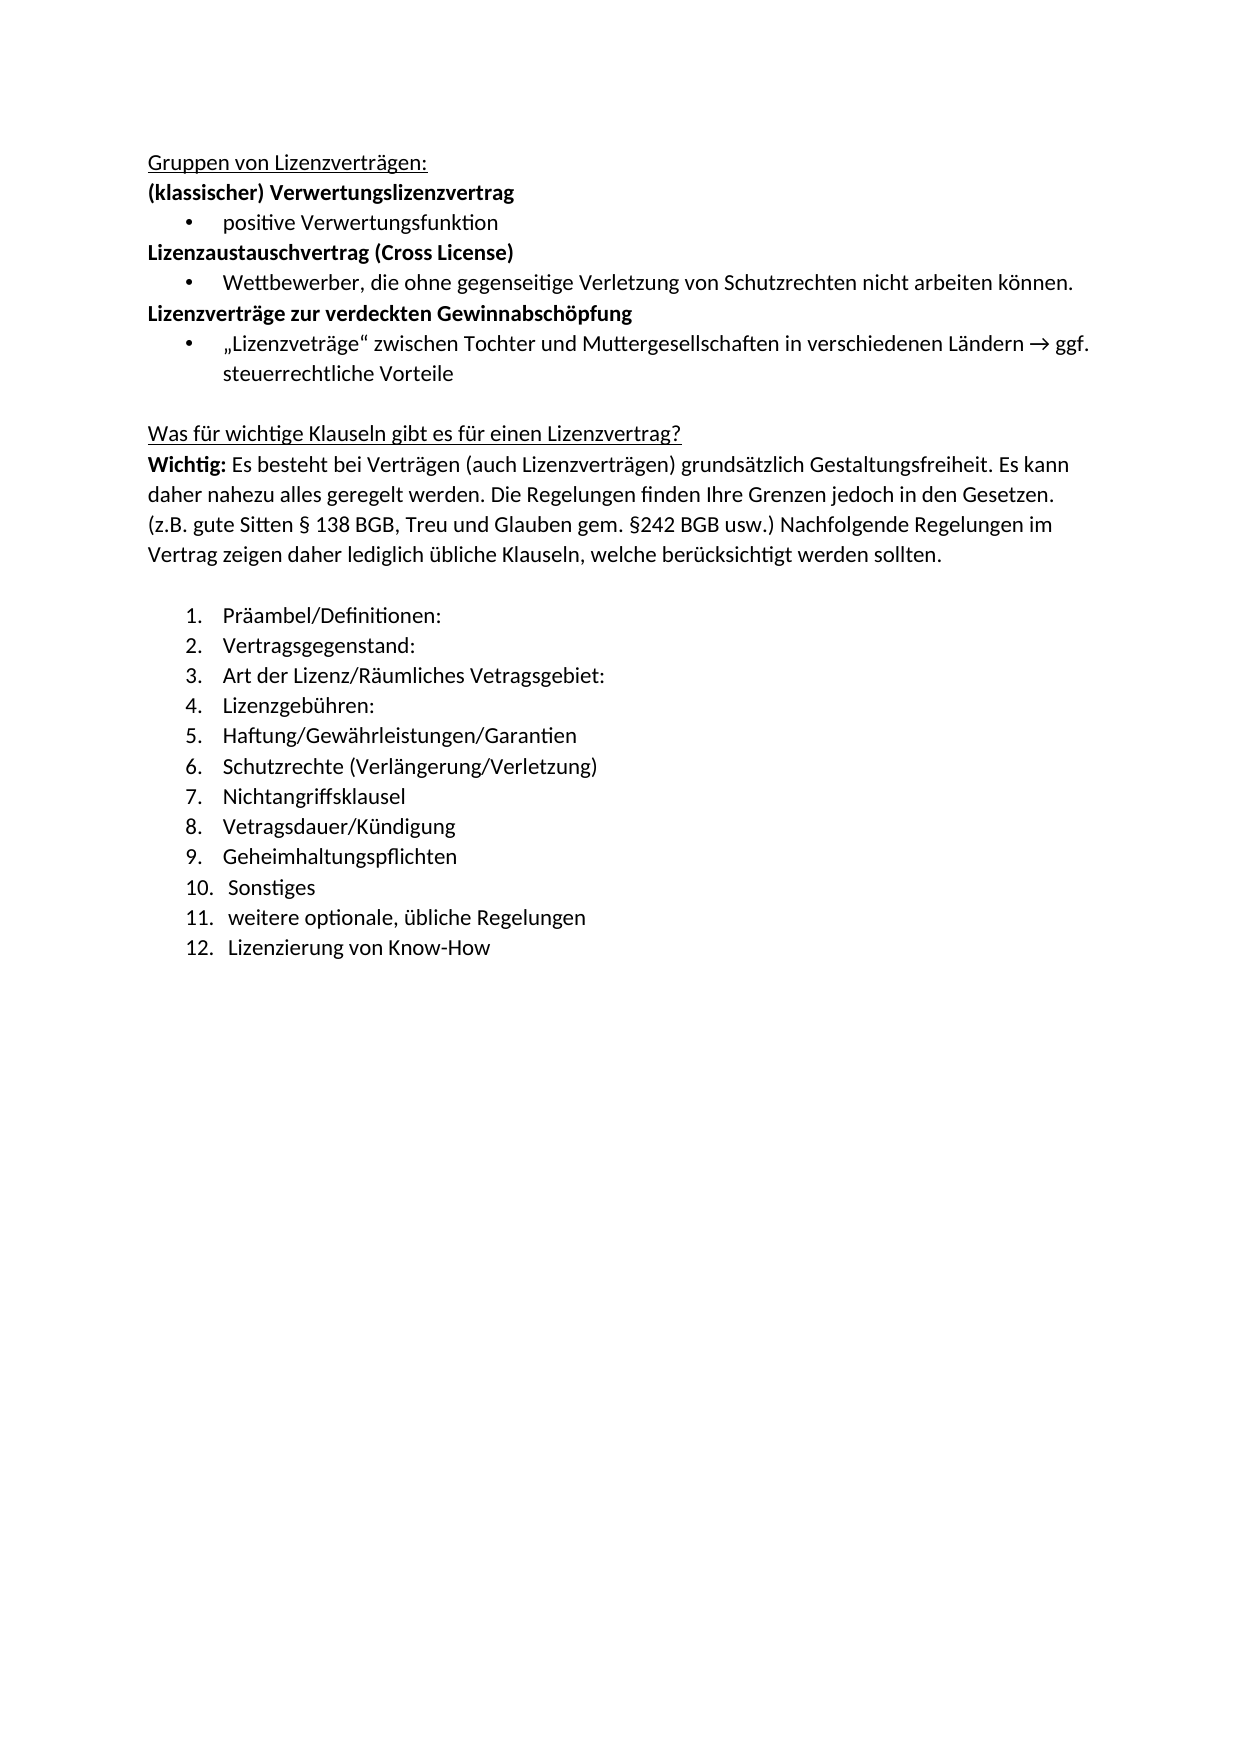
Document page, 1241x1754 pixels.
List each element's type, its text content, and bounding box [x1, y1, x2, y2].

list Nichtangriffsklausel [185, 782, 1093, 810]
list Lizenzierung von Know-How [185, 933, 1093, 961]
list Wettbewerber, die ohne gegenseitige Verletzung von Schutzrechten nicht arbeiten können. [185, 268, 1093, 296]
list „Lizenzveträge“ zwischen Tochter und Muttergesellschaften in verschiedenen Ländern → ggf. steuerrechtliche Vorteile [185, 329, 1093, 387]
text Lizenzaustauschvertrag (Cross License) [148, 238, 1093, 266]
text Lizenzverträge zur verdeckten Gewinnabschöpfung [148, 299, 1093, 327]
list Präambel/Definitionen: [185, 601, 1093, 629]
list Haftung/Gewährleistungen/Garantien [185, 722, 1093, 749]
list Sonstiges [185, 873, 1093, 901]
list Schutzrechte (Verlängerung/Verletzung) [185, 752, 1093, 780]
list Geheimhaltungspflichten [185, 842, 1093, 870]
text Was für wichtige Klauseln gibt es für einen Lizenzvertrag? [148, 419, 1093, 447]
list Lizenzgebühren: [185, 691, 1093, 719]
text Wichtig: Es besteht bei Verträgen (auch Lizenzverträgen) grundsätzlich Gestaltungsfreiheit. Es kann daher nahezu alles geregelt werden. Die Regelungen finden Ihre Grenzen jedoch in den Gesetzen. (z.B. gute Sitten § 138 BGB, Treu und Glauben gem. §242 BGB usw.) Nachfolgende Regelungen im Vertrag zeigen daher lediglich übliche Klauseln, welche berücksichtigt werden sollten. [148, 450, 1093, 568]
list Vetragsdauer/Kündigung [185, 812, 1093, 840]
text (klassischer) Verwertungslizenzvertrag [148, 178, 1093, 206]
list weitere optionale, übliche Regelungen [185, 903, 1093, 931]
list Art der Lizenz/Räumliches Vetragsgebiet: [185, 661, 1093, 689]
text Gruppen von Lizenzverträgen: [148, 148, 1093, 176]
list positive Verwertungsfunktion [185, 208, 1093, 236]
list Vertragsgegenstand: [185, 631, 1093, 659]
